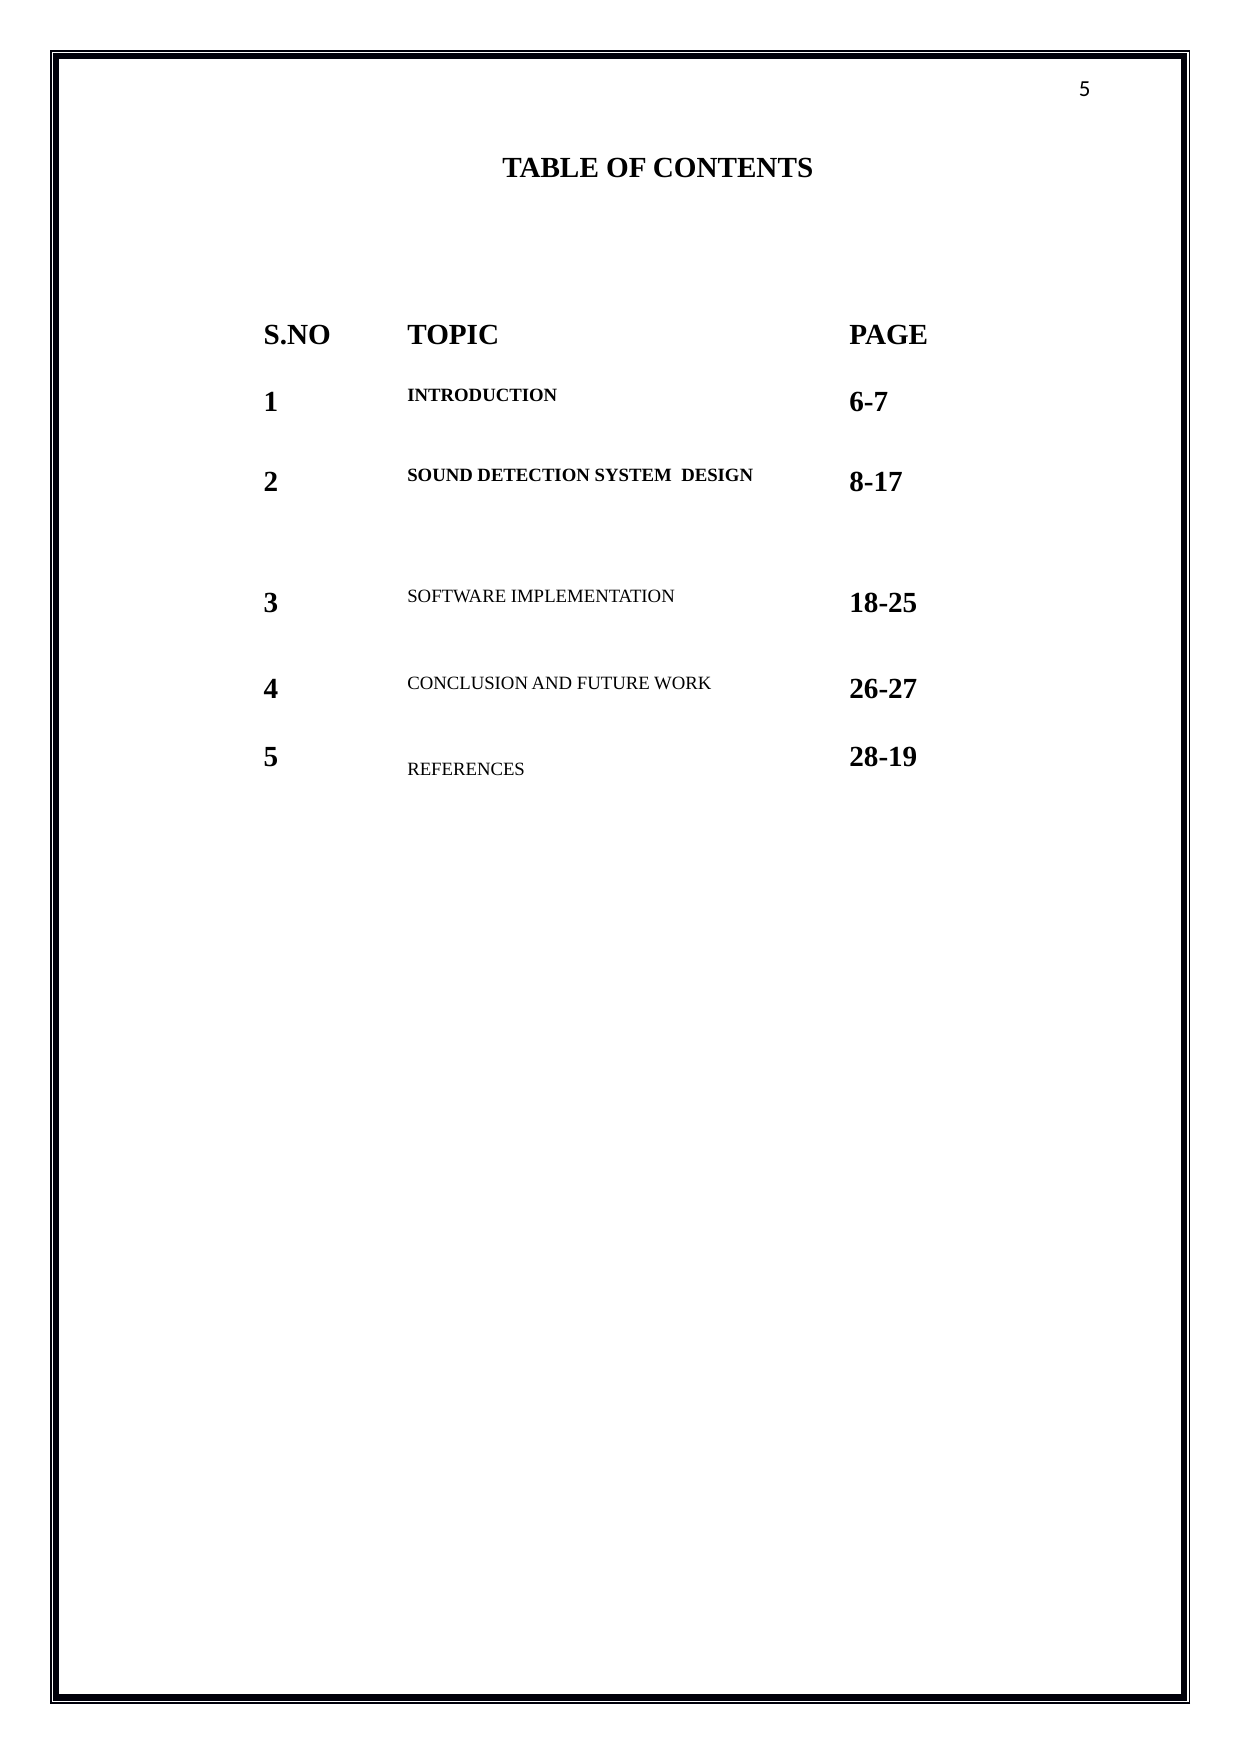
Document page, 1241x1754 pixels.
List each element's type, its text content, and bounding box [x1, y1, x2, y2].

table_cell 2 [252, 464, 396, 585]
table_cell 26-27 28-19 [838, 672, 988, 906]
table_header S.NO [252, 317, 396, 384]
table_cell INTRODUCTION [396, 384, 838, 464]
table_cell 3 [252, 585, 396, 672]
table_cell 4 5 [252, 672, 396, 906]
table_cell 1 [252, 384, 396, 464]
table_cell CONCLUSION AND FUTURE WORK REFERENCES [396, 672, 838, 906]
table_header PAGE [838, 317, 988, 384]
table_cell 18-25 [838, 585, 988, 672]
text TABLE OF CONTENTS [225, 150, 1090, 183]
table_cell 8-17 [838, 464, 988, 585]
table_cell SOFTWARE IMPLEMENTATION [396, 585, 838, 672]
table_cell SOUND DETECTION SYSTEM DESIGN [396, 464, 838, 585]
table_cell 6-7 [838, 384, 988, 464]
table_header TOPIC [396, 317, 838, 384]
